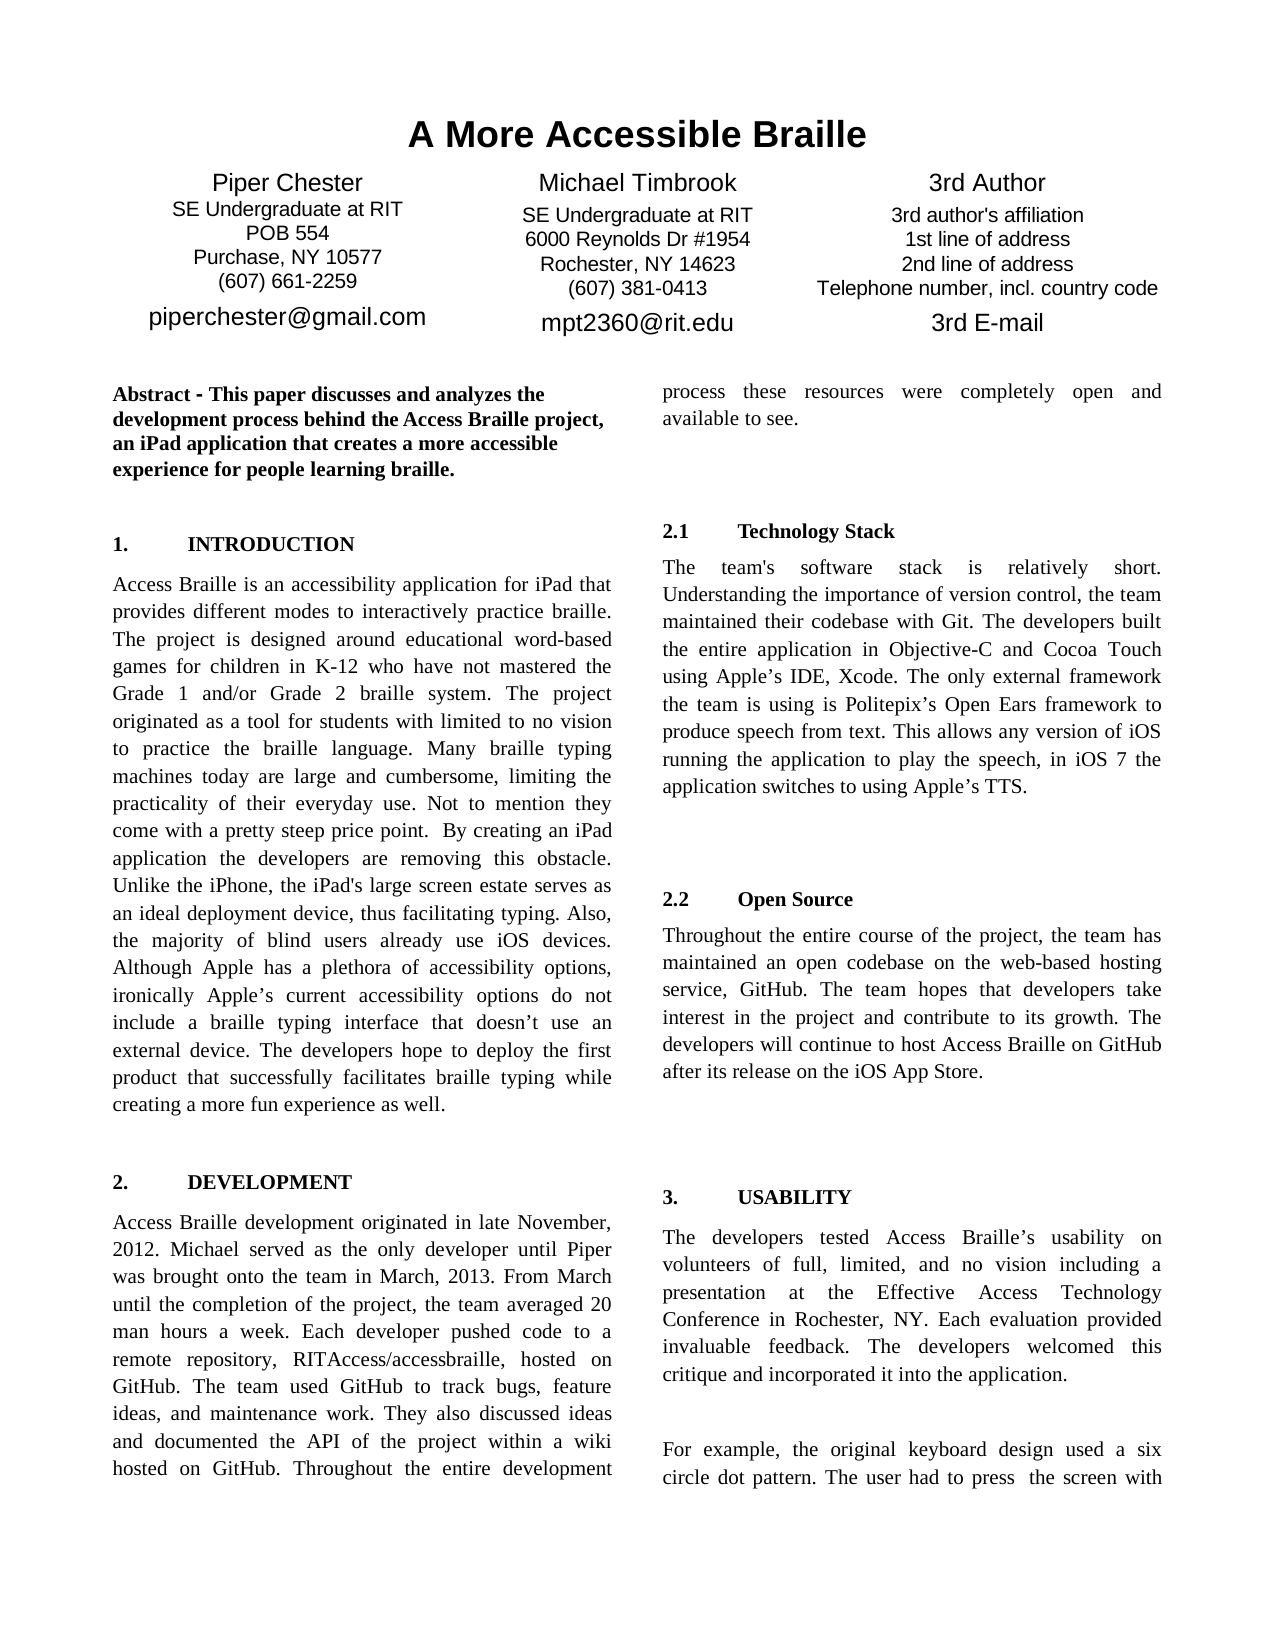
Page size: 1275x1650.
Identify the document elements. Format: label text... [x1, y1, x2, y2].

text The team's software stack is relatively short. Understanding the importance of version control, the team maintained their codebase with Git. The developers built the entire application in Objective-C and Cocoa Touch using Apple’s IDE, Xcode. The only external framework the team is using is Politepix’s Open Ears framework to produce speech from text. This allows any version of iOS running the application to play the speech, in iOS 7 the application switches to using Apple’s TTS. [662, 554, 1162, 798]
subtitle Abstract - This paper discusses and analyzes the development process behind the Access Braille project, an iPad application that creates a more accessible experience for people learning braille. [112, 378, 613, 482]
text mpt2360@rit.edu [462, 308, 812, 337]
text Access Braille is an accessibility application for iPad that provides different modes to interactively practice braille. The project is designed around educational word-based games for children in K-12 who have not mastered the Grade 1 and/or Grade 2 braille system. The project originated as a tool for students with limited to no vision to practice the braille language. Many braille typing machines today are large and cumbersome, limiting the practicality of their everyday use. Not to mention they come with a pretty steep price point. By creating an iPad application the developers are removing this obstacle. Unlike the iPhone, the iPad's large screen estate serves as an ideal deployment device, thus facilitating typing. Also, the majority of blind users already use iOS devices. Although Apple has a plethora of accessibility options, ironically Apple’s current accessibility options do not include a braille typing interface that doesn’t use an external device. The developers hope to deploy the first product that successfully facilitates braille typing while creating a more fun experience as well. [112, 572, 613, 1116]
text 3rd author's affiliation 1st line of address 2nd line of address Telephone number, incl. country code [812, 203, 1162, 299]
subtitle USABILITY [662, 1185, 1162, 1209]
text Piper Chester [112, 168, 462, 197]
title A More Accessible Braille [112, 112, 1162, 156]
subtitle Open Source [662, 887, 1162, 911]
text For example, the original keyboard design used a six circle dot pattern. The user had to press the screen with [662, 1437, 1162, 1488]
text Access Braille development originated in late November, 2012. Michael served as the only developer until Piper was brought onto the team in March, 2013. From March until the completion of the project, the team averaged 20 man hours a week. Each developer pushed code to a remote repository, RITAccess/accessbraille, hosted on GitHub. The team used GitHub to track bugs, feature ideas, and maintenance work. They also discussed ideas and documented the API of the project within a wiki hosted on GitHub. Throughout the entire development [112, 1209, 613, 1480]
text SE Undergraduate at RIT POB 554 Purchase, NY 10577 (607) 661-2259 [112, 197, 462, 293]
text piperchester@gmail.com [112, 302, 462, 331]
text 3rd E-mail [812, 308, 1162, 337]
subtitle Technology Stack [662, 519, 1162, 543]
text Throughout the entire course of the project, the team has maintained an open codebase on the web-based hosting service, GitHub. The team hopes that developers take interest in the project and contribute to its growth. The developers will continue to host Access Braille on GitHub after its release on the iOS App Store. [662, 922, 1162, 1083]
text process these resources were completely open and available to see. [662, 378, 1162, 430]
text The developers tested Access Braille’s usability on volunteers of full, limited, and no vision including a presentation at the Effective Access Technology Conference in Rochester, NY. Each evaluation provided invaluable feedback. The developers welcomed this critique and incorporated it into the application. [662, 1225, 1162, 1386]
text 3rd Author [812, 168, 1162, 197]
subtitle INTRODUCTION [112, 532, 613, 556]
subtitle DEVELOPMENT [112, 1169, 613, 1194]
text Michael Timbrook [462, 168, 812, 197]
text SE Undergraduate at RIT 6000 Reynolds Dr #1954 Rochester, NY 14623 (607) 381-0413 [462, 203, 812, 299]
